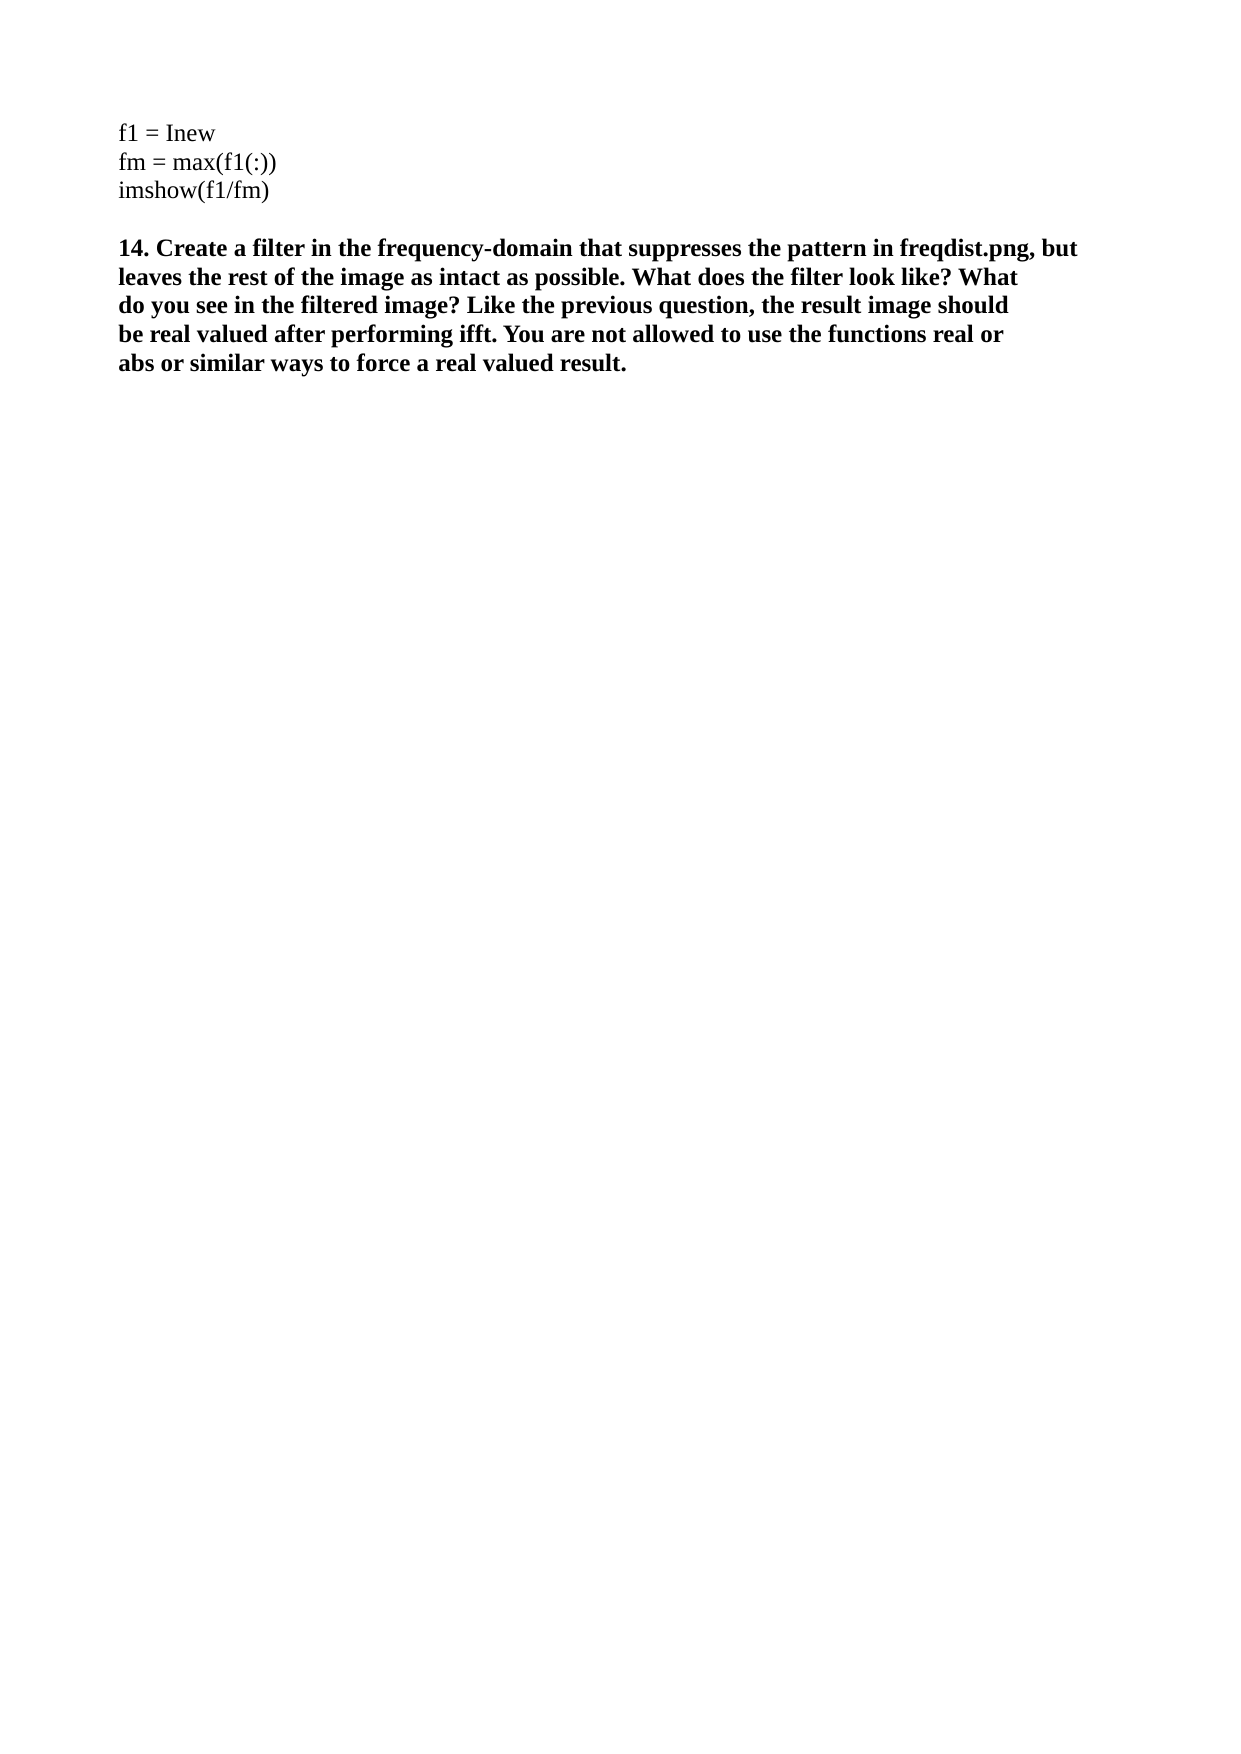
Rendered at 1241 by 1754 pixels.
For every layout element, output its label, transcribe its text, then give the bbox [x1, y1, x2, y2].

text 14. Create a filter in the frequency-domain that suppresses the pattern in freqdist.png, but [118, 233, 1122, 262]
text be real valued after performing ifft. You are not allowed to use the functions real or [118, 319, 1122, 348]
text f1 = Inew [118, 118, 1122, 147]
text fm = max(f1(:)) [118, 147, 1122, 176]
text leaves the rest of the image as intact as possible. What does the filter look like? What [118, 262, 1122, 291]
text do you see in the filtered image? Like the previous question, the result image should [118, 291, 1122, 319]
text abs or similar ways to force a real valued result. [118, 348, 1122, 377]
text imshow(f1/fm) [118, 176, 1122, 204]
